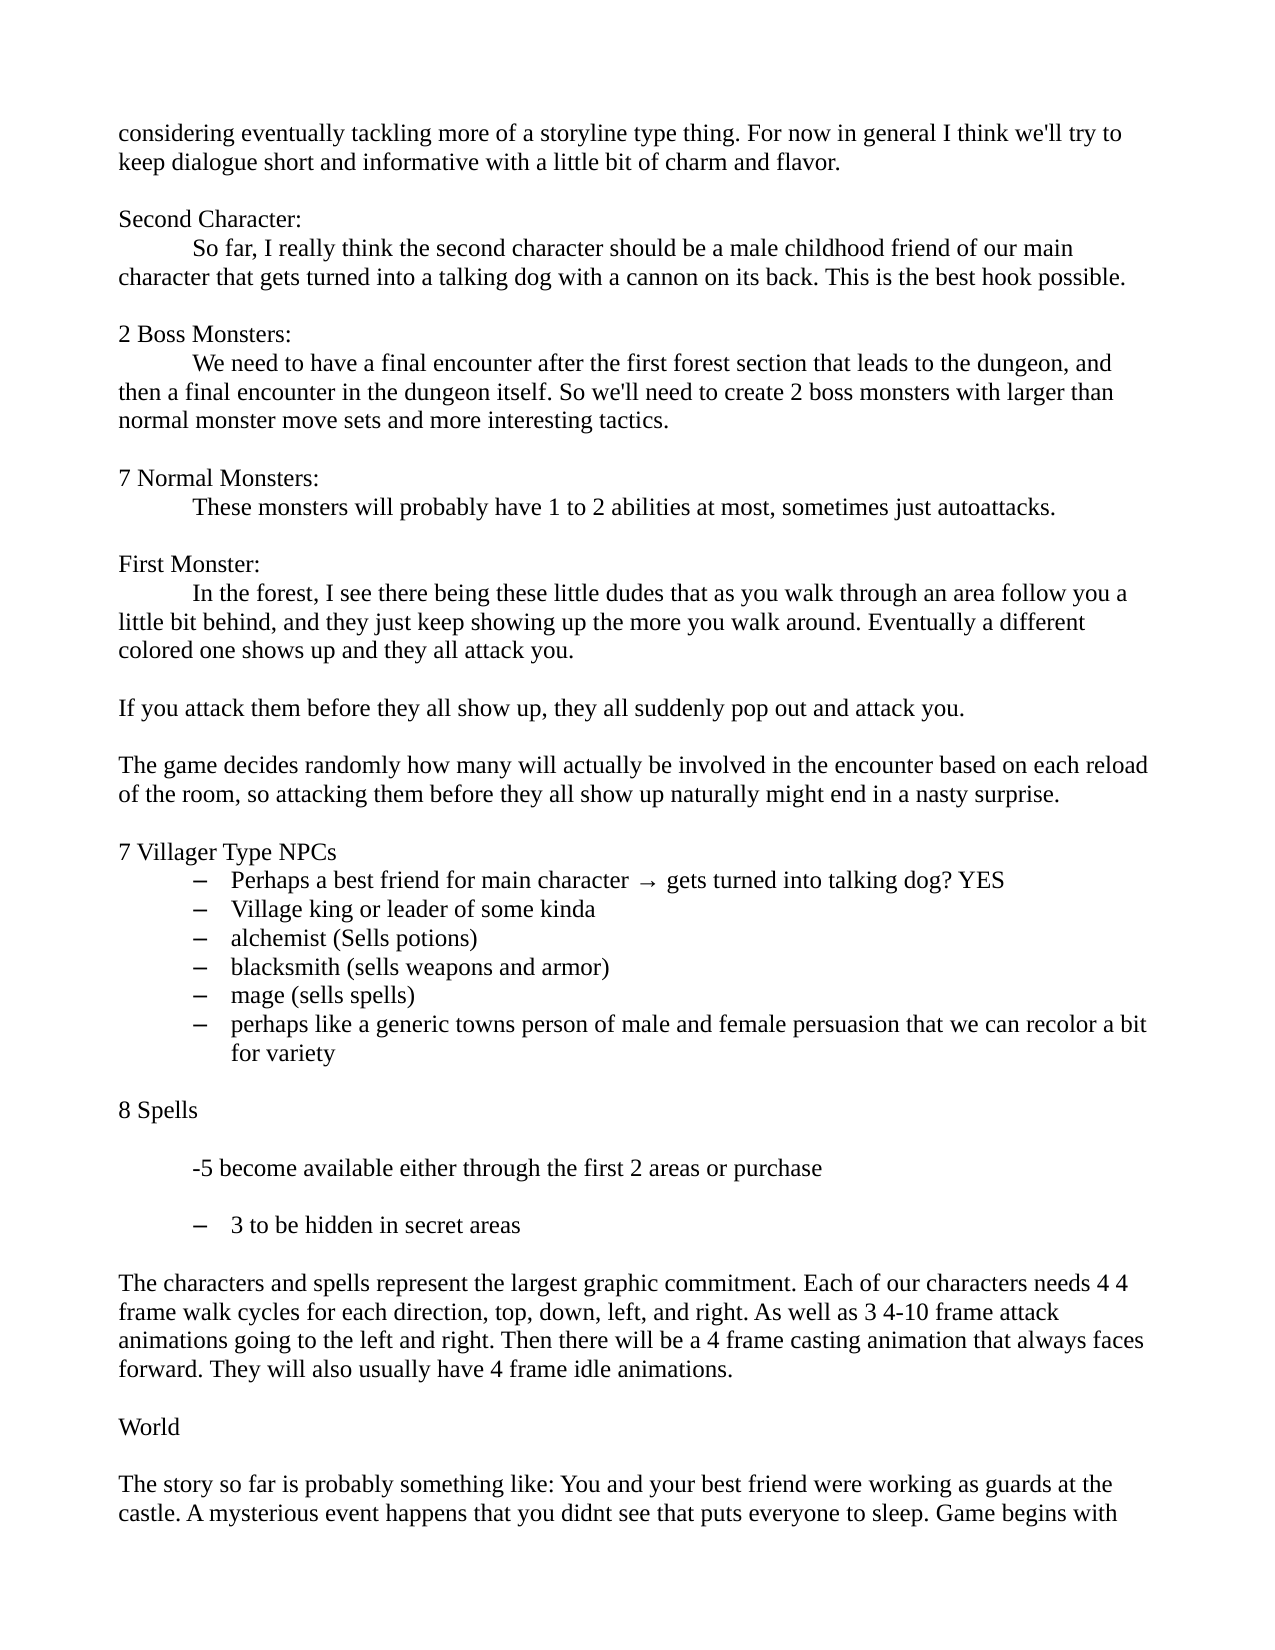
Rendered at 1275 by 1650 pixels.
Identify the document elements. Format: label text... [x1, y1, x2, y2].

text 7 Normal Monsters: [118, 463, 1157, 492]
list Village king or leader of some kinda [193, 894, 1157, 923]
list blacksmith (sells weapons and armor) [193, 952, 1157, 981]
text The characters and spells represent the largest graphic commitment. Each of our characters needs 4 4 frame walk cycles for each direction, top, down, left, and right. As well as 3 4-10 frame attack animations going to the left and right. Then there will be a 4 frame casting animation that always faces forward. They will also usually have 4 frame idle animations. [118, 1268, 1157, 1383]
text In the forest, I see there being these little dudes that as you walk through an area follow you a little bit behind, and they just keep showing up the more you walk around. Eventually a different colored one shows up and they all attack you. [118, 578, 1157, 664]
text We need to have a final encounter after the first forest section that leads to the dungeon, and then a final encounter in the dungeon itself. So we'll need to create 2 boss monsters with larger than normal monster move sets and more interesting tactics. [118, 348, 1157, 434]
text 8 Spells [118, 1096, 1157, 1124]
text The game decides randomly how many will actually be involved in the encounter based on each reload of the room, so attacking them before they all show up naturally might end in a nasty surprise. [118, 751, 1157, 808]
text 7 Villager Type NPCs [118, 837, 1157, 866]
text First Monster: [118, 549, 1157, 578]
list alchemist (Sells potions) [193, 923, 1157, 952]
text 2 Boss Monsters: [118, 319, 1157, 348]
text Second Character: [118, 204, 1157, 233]
text So far, I really think the second character should be a male childhood friend of our main character that gets turned into a talking dog with a cannon on its back. This is the best hook possible. [118, 233, 1157, 291]
text World [118, 1412, 1157, 1441]
text -5 become available either through the first 2 areas or purchase [118, 1153, 1157, 1182]
text These monsters will probably have 1 to 2 abilities at most, sometimes just autoattacks. [118, 492, 1157, 521]
text If you attack them before they all show up, they all suddenly pop out and attack you. [118, 693, 1157, 722]
list Perhaps a best friend for main character → gets turned into talking dog? YES [193, 866, 1157, 894]
text considering eventually tackling more of a storyline type thing. For now in general I think we'll try to keep dialogue short and informative with a little bit of charm and flavor. [118, 118, 1157, 176]
list mage (sells spells) [193, 981, 1157, 1009]
list perhaps like a generic towns person of male and female persuasion that we can recolor a bit for variety [193, 1009, 1157, 1067]
text The story so far is probably something like: You and your best friend were working as guards at the castle. A mysterious event happens that you didnt see that puts everyone to sleep. Game begins with [118, 1469, 1157, 1527]
list 3 to be hidden in secret areas [193, 1211, 1157, 1239]
